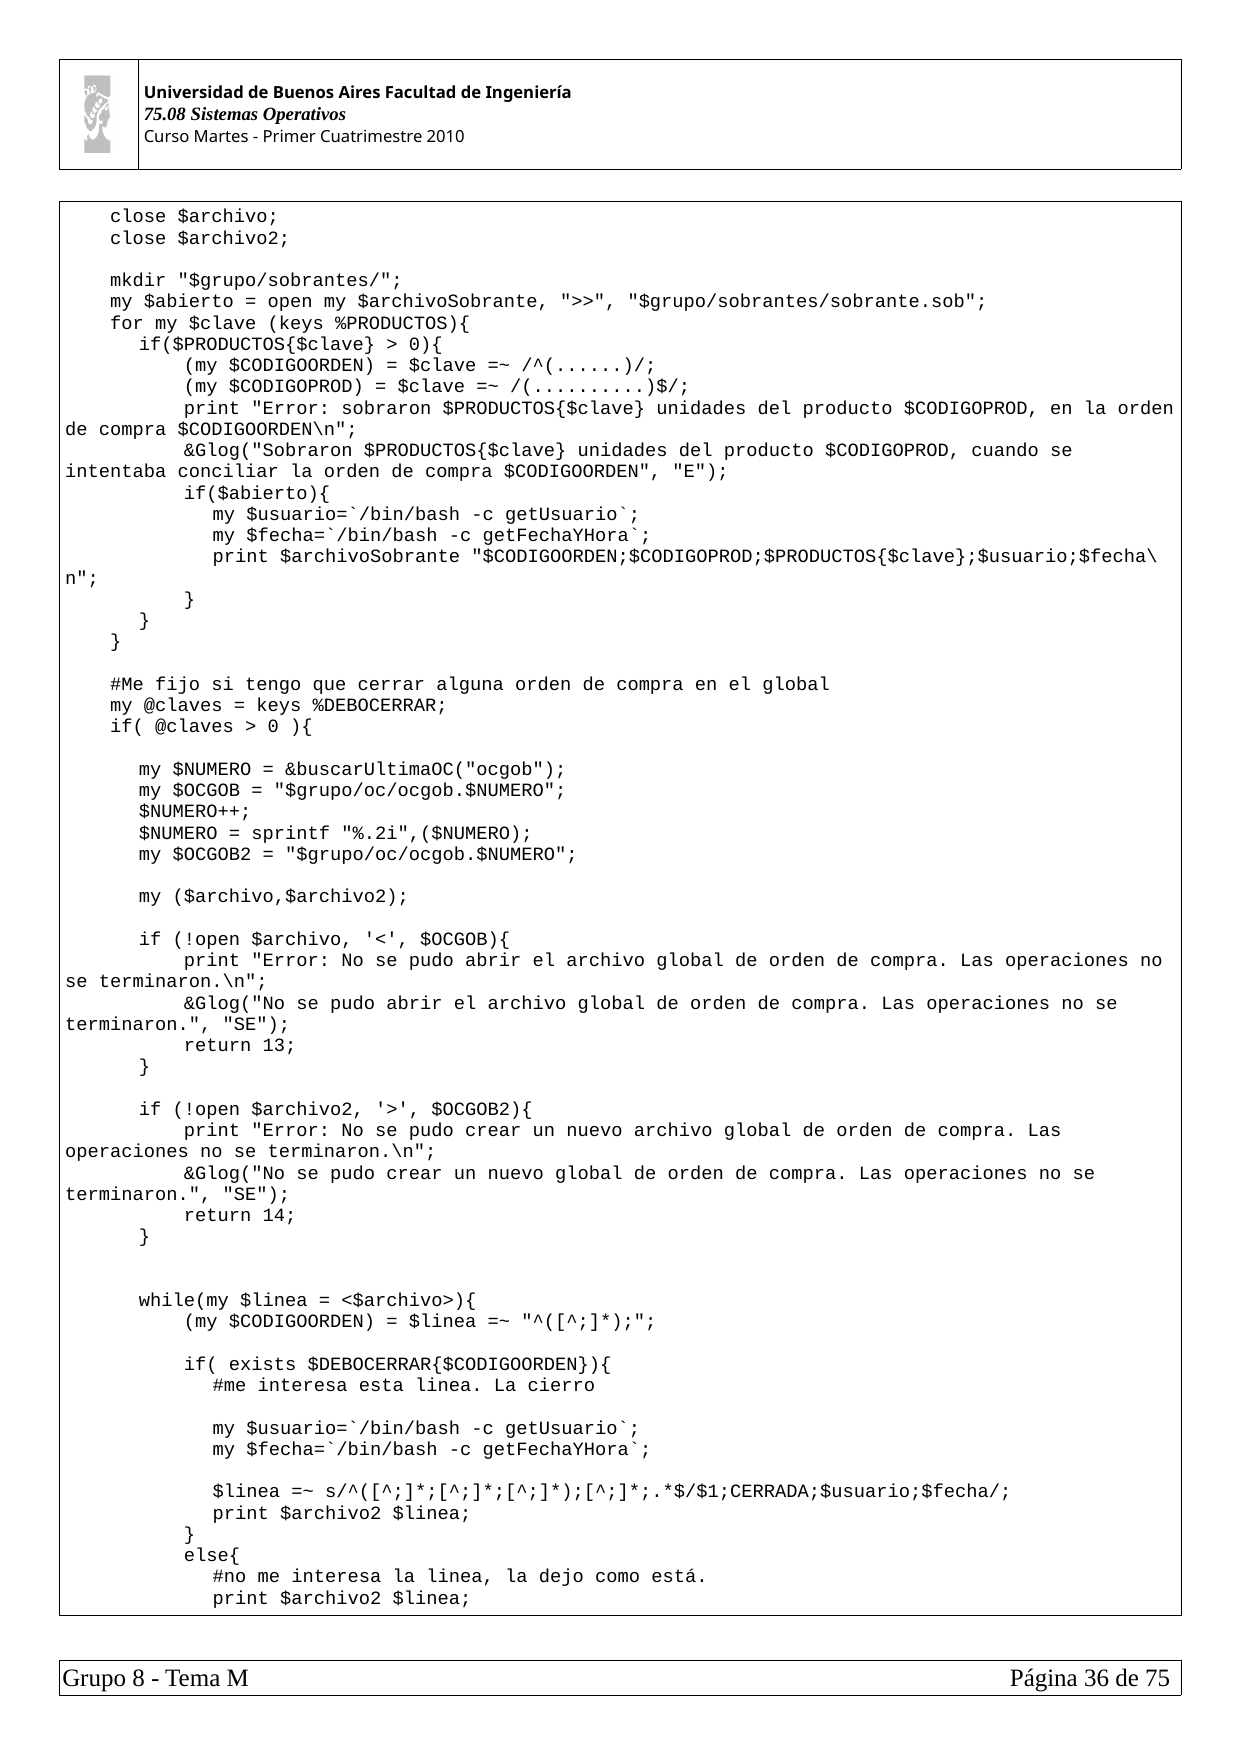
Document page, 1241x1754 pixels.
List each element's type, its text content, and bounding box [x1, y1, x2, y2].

picture [83, 73, 114, 155]
table_cell close $archivo; close $archivo2; mkdir "$grupo/sobrantes/"; my $abierto = open my $archivoSobrante, ">>", "$grupo/sobrantes/sobrante.sob"; for my $clave (keys %PRODUCTOS){ if($PRODUCTOS{$clave} > 0){ (my $CODIGOORDEN) = $clave =~ /^(......)/; (my $CODIGOPROD) = $clave =~ /(..........)$/; print "Error: sobraron $PRODUCTOS{$clave} unidades del producto $CODIGOPROD, en la orden de compra $CODIGOORDEN\n"; &Glog("Sobraron $PRODUCTOS{$clave} unidades del producto $CODIGOPROD, cuando se intentaba conciliar la orden de compra $CODIGOORDEN", "E"); if($abierto){ my $usuario=`/bin/bash -c getUsuario`; my $fecha=`/bin/bash -c getFechaYHora`; print $archivoSobrante "$CODIGOORDEN;$CODIGOPROD;$PRODUCTOS{$clave};$usuario;$fecha\n"; } } } #Me fijo si tengo que cerrar alguna orden de compra en el global my @claves = keys %DEBOCERRAR; if( @claves > 0 ){ my $NUMERO = &buscarUltimaOC("ocgob"); my $OCGOB = "$grupo/oc/ocgob.$NUMERO"; $NUMERO++; $NUMERO = sprintf "%.2i",($NUMERO); my $OCGOB2 = "$grupo/oc/ocgob.$NUMERO"; my ($archivo,$archivo2); if (!open $archivo, '<', $OCGOB){ print "Error: No se pudo abrir el archivo global de orden de compra. Las operaciones no se terminaron.\n"; &Glog("No se pudo abrir el archivo global de orden de compra. Las operaciones no se terminaron.", "SE"); return 13; } if (!open $archivo2, '>', $OCGOB2){ print "Error: No se pudo crear un nuevo archivo global de orden de compra. Las operaciones no se terminaron.\n"; &Glog("No se pudo crear un nuevo global de orden de compra. Las operaciones no se terminaron.", "SE"); return 14; } while(my $linea = <$archivo>){ (my $CODIGOORDEN) = $linea =~ "^([^;]*);"; if( exists $DEBOCERRAR{$CODIGOORDEN}){ #me interesa esta linea. La cierro my $usuario=`/bin/bash -c getUsuario`; my $fecha=`/bin/bash -c getFechaYHora`; $linea =~ s/^([^;]*;[^;]*;[^;]*);[^;]*;.*$/$1;CERRADA;$usuario;$fecha/; print $archivo2 $linea; } else{ #no me interesa la linea, la dejo como está. print $archivo2 $linea; [60, 202, 1181, 1615]
